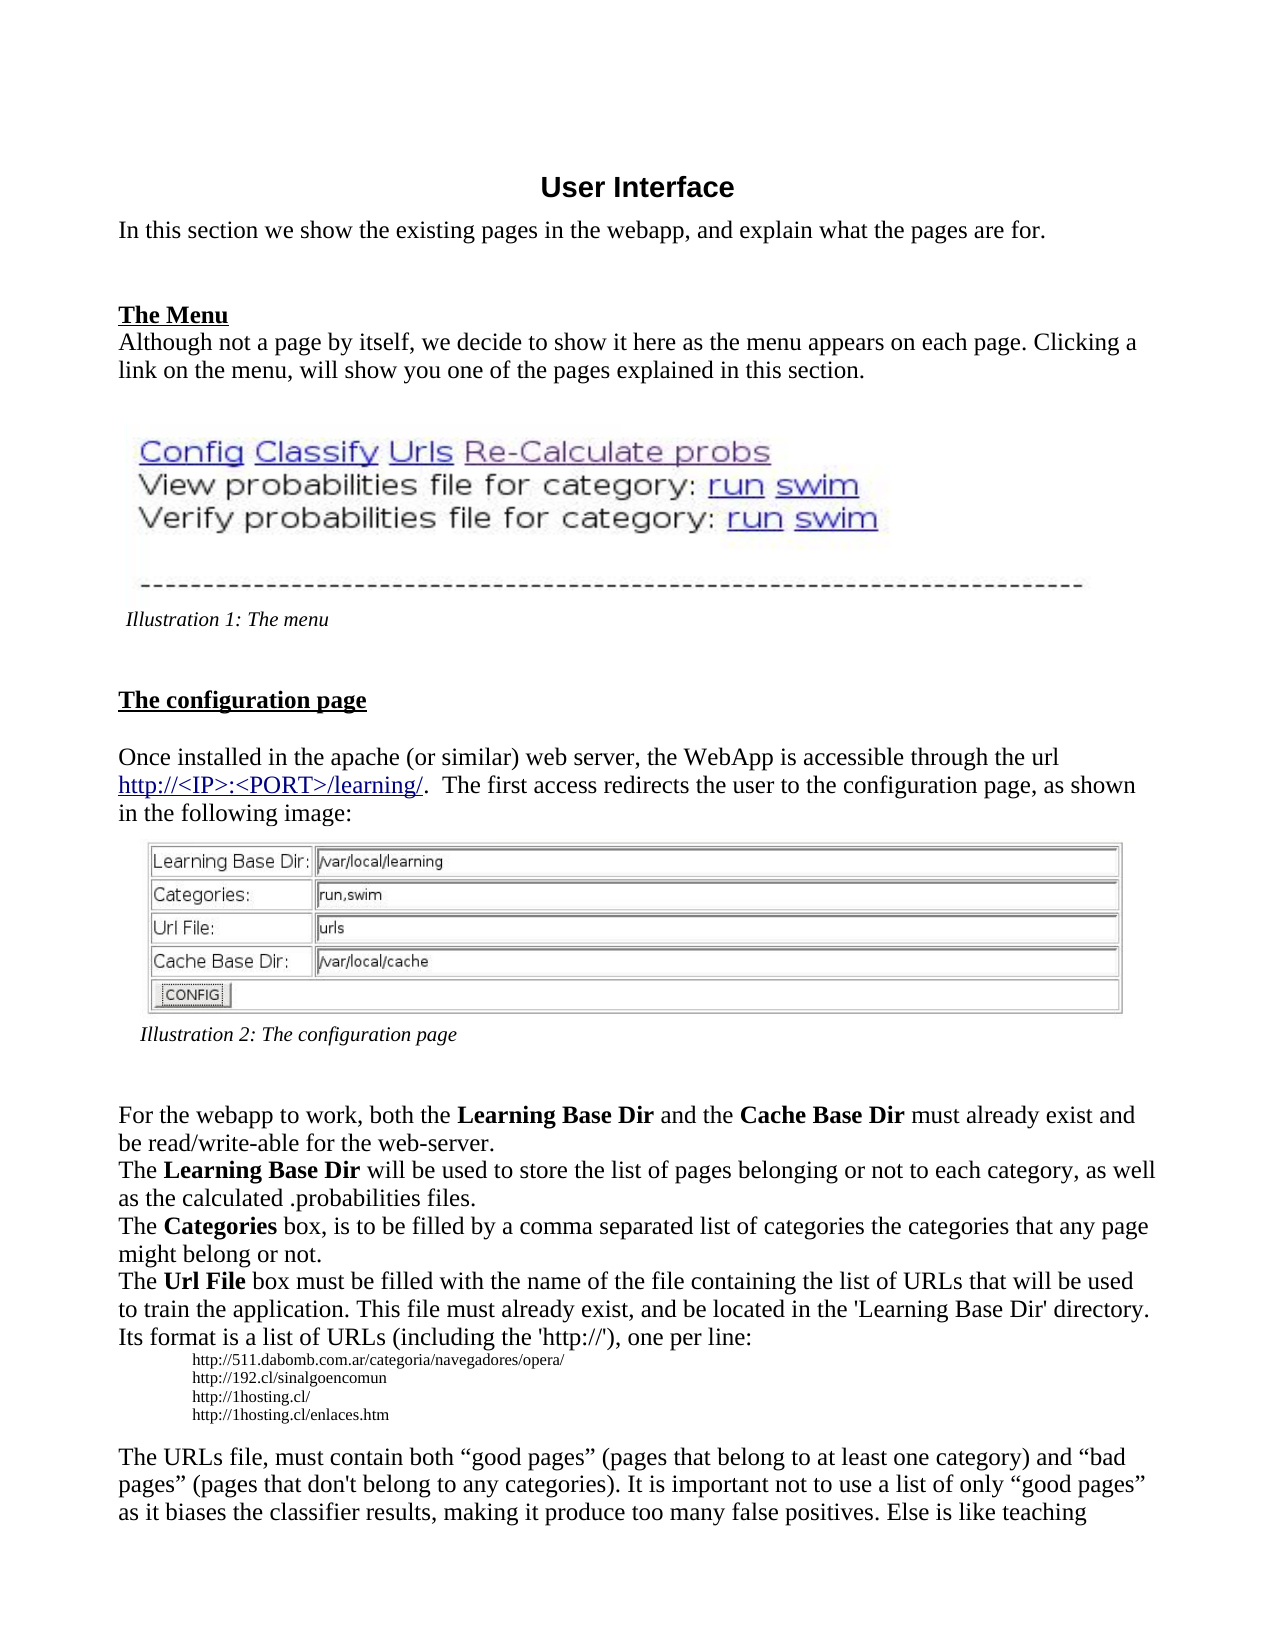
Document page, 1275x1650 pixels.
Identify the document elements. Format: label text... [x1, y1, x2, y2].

text Although not a page by itself, we decide to show it here as the menu appears on each page. Clicking a link on the menu, will show you one of the pages explained in this section. [118, 328, 1157, 384]
text Once installed in the apache (or similar) web server, the WebApp is accessible through the url http://<IP>:<PORT>/learning/. The first access redirects the user to the configuration page, as shown in the following image: [118, 743, 1157, 826]
text Illustration 2: The configuration page [140, 1023, 1135, 1046]
text The configuration page [118, 686, 1157, 714]
text http://192.cl/sinalgoencomun [192, 1369, 1157, 1387]
text The Menu [118, 301, 1157, 328]
subtitle User Interface [118, 171, 1157, 203]
text The URLs file, must contain both “good pages” (pages that belong to at least one category) and “bad pages” (pages that don't belong to any categories). It is important not to use a list of only “good pages” as it biases the classifier results, making it produce too many false positives. Else is like teaching [118, 1443, 1157, 1526]
text Illustration 1: The menu [126, 608, 1156, 631]
text For the webapp to work, both the Learning Base Dir and the Cache Base Dir must already exist and be read/write-able for the web-server. [118, 1101, 1157, 1157]
text http://1hosting.cl/enlaces.htm [192, 1406, 1157, 1424]
picture [125, 424, 1156, 608]
text The Url File box must be filled with the name of the file containing the list of URLs that will be used to train the application. This file must already exist, and be located in the 'Learning Base Dir' directory. Its format is a list of URLs (including the 'http://'), one per line: [118, 1267, 1157, 1351]
text In this section we show the existing pages in the webapp, and explain what the pages are for. [118, 216, 1157, 244]
text http://511.dabomb.com.ar/categoria/navegadores/opera/ [192, 1351, 1157, 1369]
text The Categories box, is to be filled by a comma separated list of categories the categories that any page might belong or not. [118, 1212, 1157, 1267]
text The Learning Base Dir will be used to store the list of pages belonging or not to each category, as well as the calculated .probabilities files. [118, 1157, 1157, 1212]
picture [140, 839, 1136, 1023]
text http://1hosting.cl/ [192, 1387, 1157, 1406]
